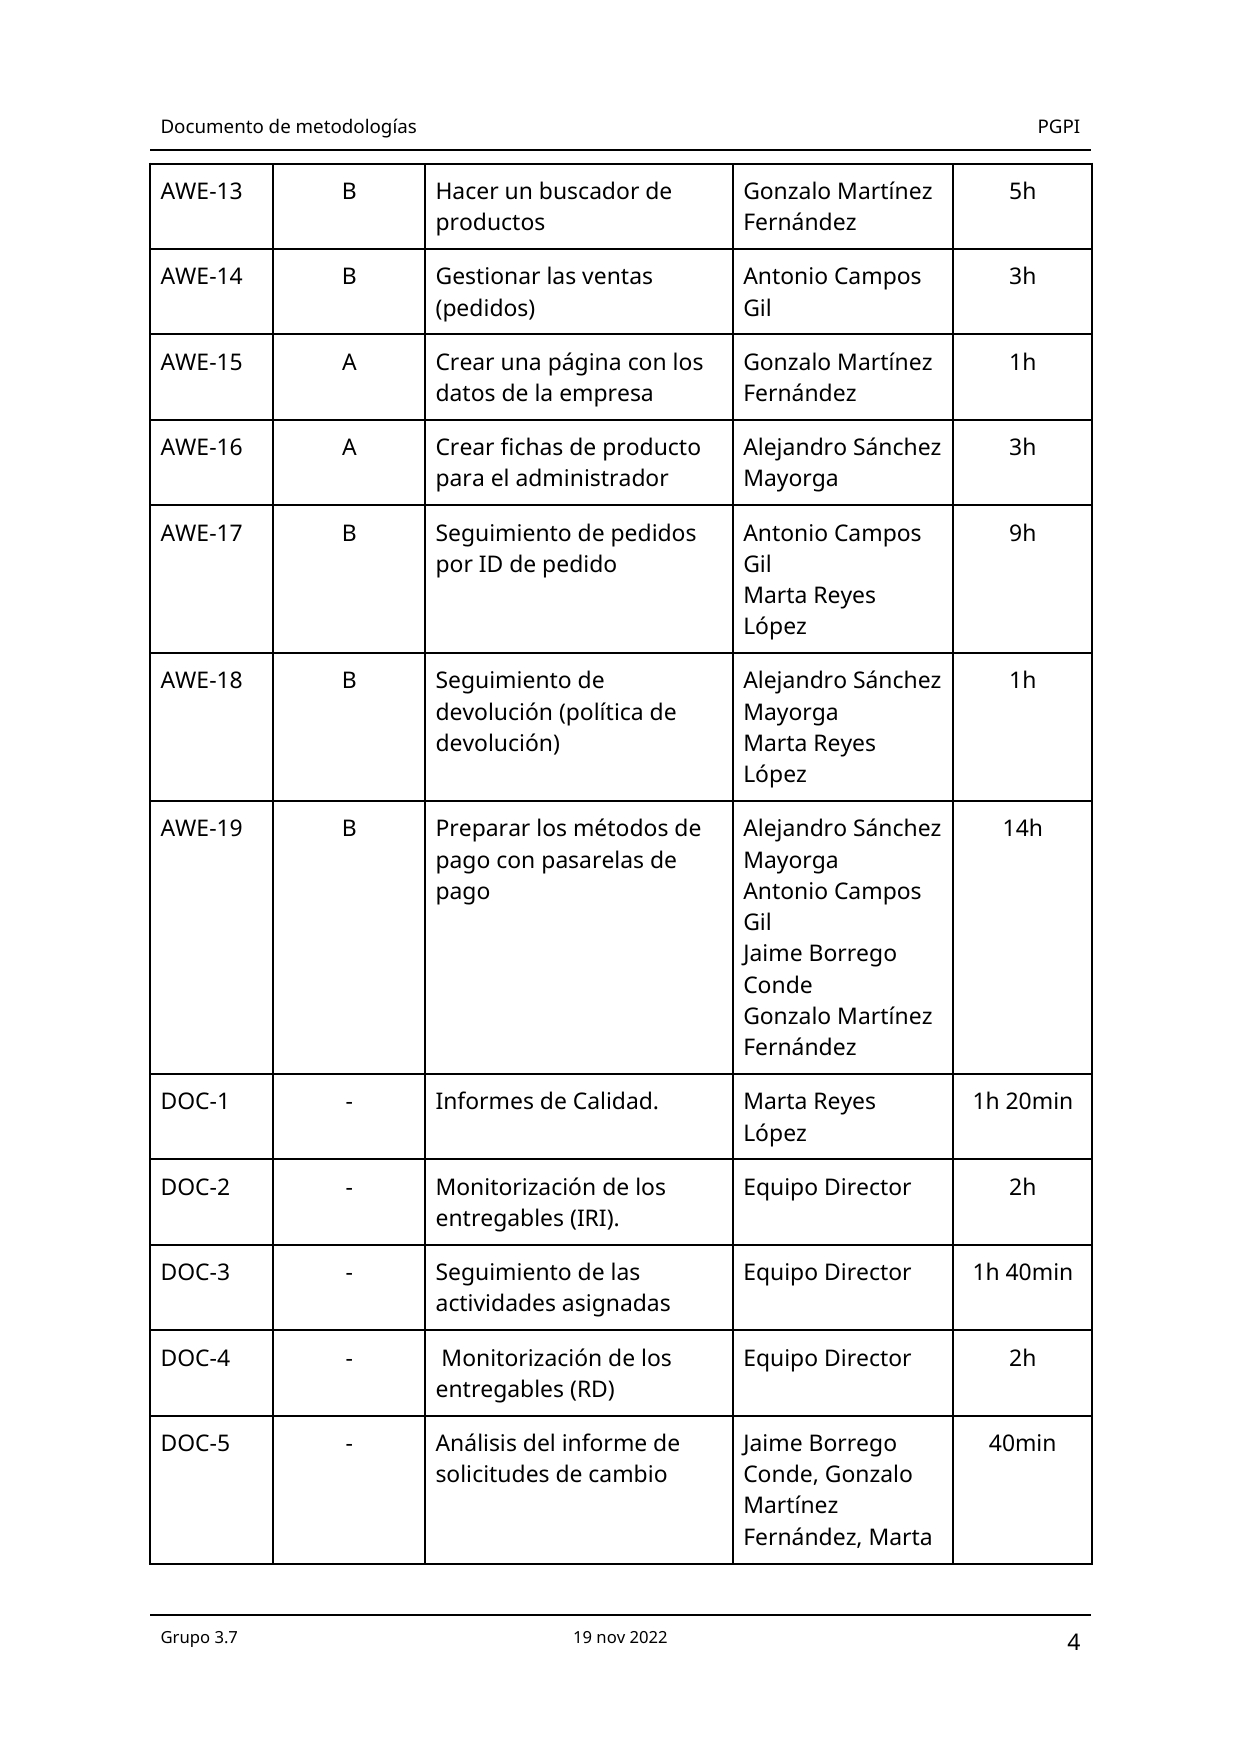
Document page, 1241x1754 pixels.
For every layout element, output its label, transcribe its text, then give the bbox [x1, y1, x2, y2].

table_cell Alejandro Sánchez Mayorga [734, 421, 952, 504]
table_cell Equipo Director [734, 1160, 952, 1244]
table_cell Preparar los métodos de pago con pasarelas de pago [426, 802, 732, 1073]
table_cell - [274, 1331, 424, 1414]
table_cell Antonio Campos Gil [734, 250, 952, 333]
table_cell B [274, 506, 424, 652]
table_cell 3h [954, 250, 1091, 333]
table_cell - [274, 1417, 424, 1562]
table_cell Marta Reyes López [734, 1075, 952, 1158]
table_cell AWE-14 [151, 250, 272, 333]
table_cell 40min [954, 1417, 1091, 1562]
table_cell AWE-15 [151, 335, 272, 419]
table_cell Equipo Director [734, 1246, 952, 1329]
table_cell 1h [954, 335, 1091, 419]
table_cell B [274, 250, 424, 333]
table_cell DOC-2 [151, 1160, 272, 1244]
table_cell Informes de Calidad. [426, 1075, 732, 1158]
table_cell Seguimiento de devolución (política de devolución) [426, 654, 732, 800]
table_cell 1h [954, 654, 1091, 800]
table_cell 2h [954, 1160, 1091, 1244]
table_cell AWE-19 [151, 802, 272, 1073]
table_cell AWE-17 [151, 506, 272, 652]
table_cell - [274, 1075, 424, 1158]
table_cell DOC-4 [151, 1331, 272, 1414]
table_cell Antonio Campos Gil Marta Reyes López [734, 506, 952, 652]
table_cell A [274, 421, 424, 504]
table_cell Jaime Borrego Conde, Gonzalo Martínez Fernández, Marta [734, 1417, 952, 1562]
table_cell - [274, 1160, 424, 1244]
table_cell 1h 40min [954, 1246, 1091, 1329]
table_cell 3h [954, 421, 1091, 504]
table_cell Crear una página con los datos de la empresa [426, 335, 732, 419]
table_cell Gonzalo Martínez Fernández [734, 335, 952, 419]
table_cell Monitorización de los entregables (RD) [426, 1331, 732, 1414]
table_cell - [274, 1246, 424, 1329]
table_cell AWE-16 [151, 421, 272, 504]
table_cell DOC-1 [151, 1075, 272, 1158]
table_cell Seguimiento de las actividades asignadas [426, 1246, 732, 1329]
table_cell DOC-5 [151, 1417, 272, 1562]
table_cell Análisis del informe de solicitudes de cambio [426, 1417, 732, 1562]
table_cell 2h [954, 1331, 1091, 1414]
table_cell Alejandro Sánchez Mayorga Antonio Campos Gil Jaime Borrego Conde Gonzalo Martínez Fernández [734, 802, 952, 1073]
table_cell Hacer un buscador de productos [426, 165, 732, 248]
table_cell Equipo Director [734, 1331, 952, 1414]
table_cell Alejandro Sánchez Mayorga Marta Reyes López [734, 654, 952, 800]
table_cell DOC-3 [151, 1246, 272, 1329]
table_cell A [274, 335, 424, 419]
table_cell B [274, 654, 424, 800]
table_cell B [274, 165, 424, 248]
table_cell Crear fichas de producto para el administrador [426, 421, 732, 504]
table_cell Monitorización de los entregables (IRI). [426, 1160, 732, 1244]
table_cell AWE-18 [151, 654, 272, 800]
table_cell 1h 20min [954, 1075, 1091, 1158]
table_cell B [274, 802, 424, 1073]
table_cell 14h [954, 802, 1091, 1073]
table_cell AWE-13 [151, 165, 272, 248]
table_cell Gestionar las ventas (pedidos) [426, 250, 732, 333]
table_cell Seguimiento de pedidos por ID de pedido [426, 506, 732, 652]
table_cell 5h [954, 165, 1091, 248]
table_cell 9h [954, 506, 1091, 652]
table_cell Gonzalo Martínez Fernández [734, 165, 952, 248]
